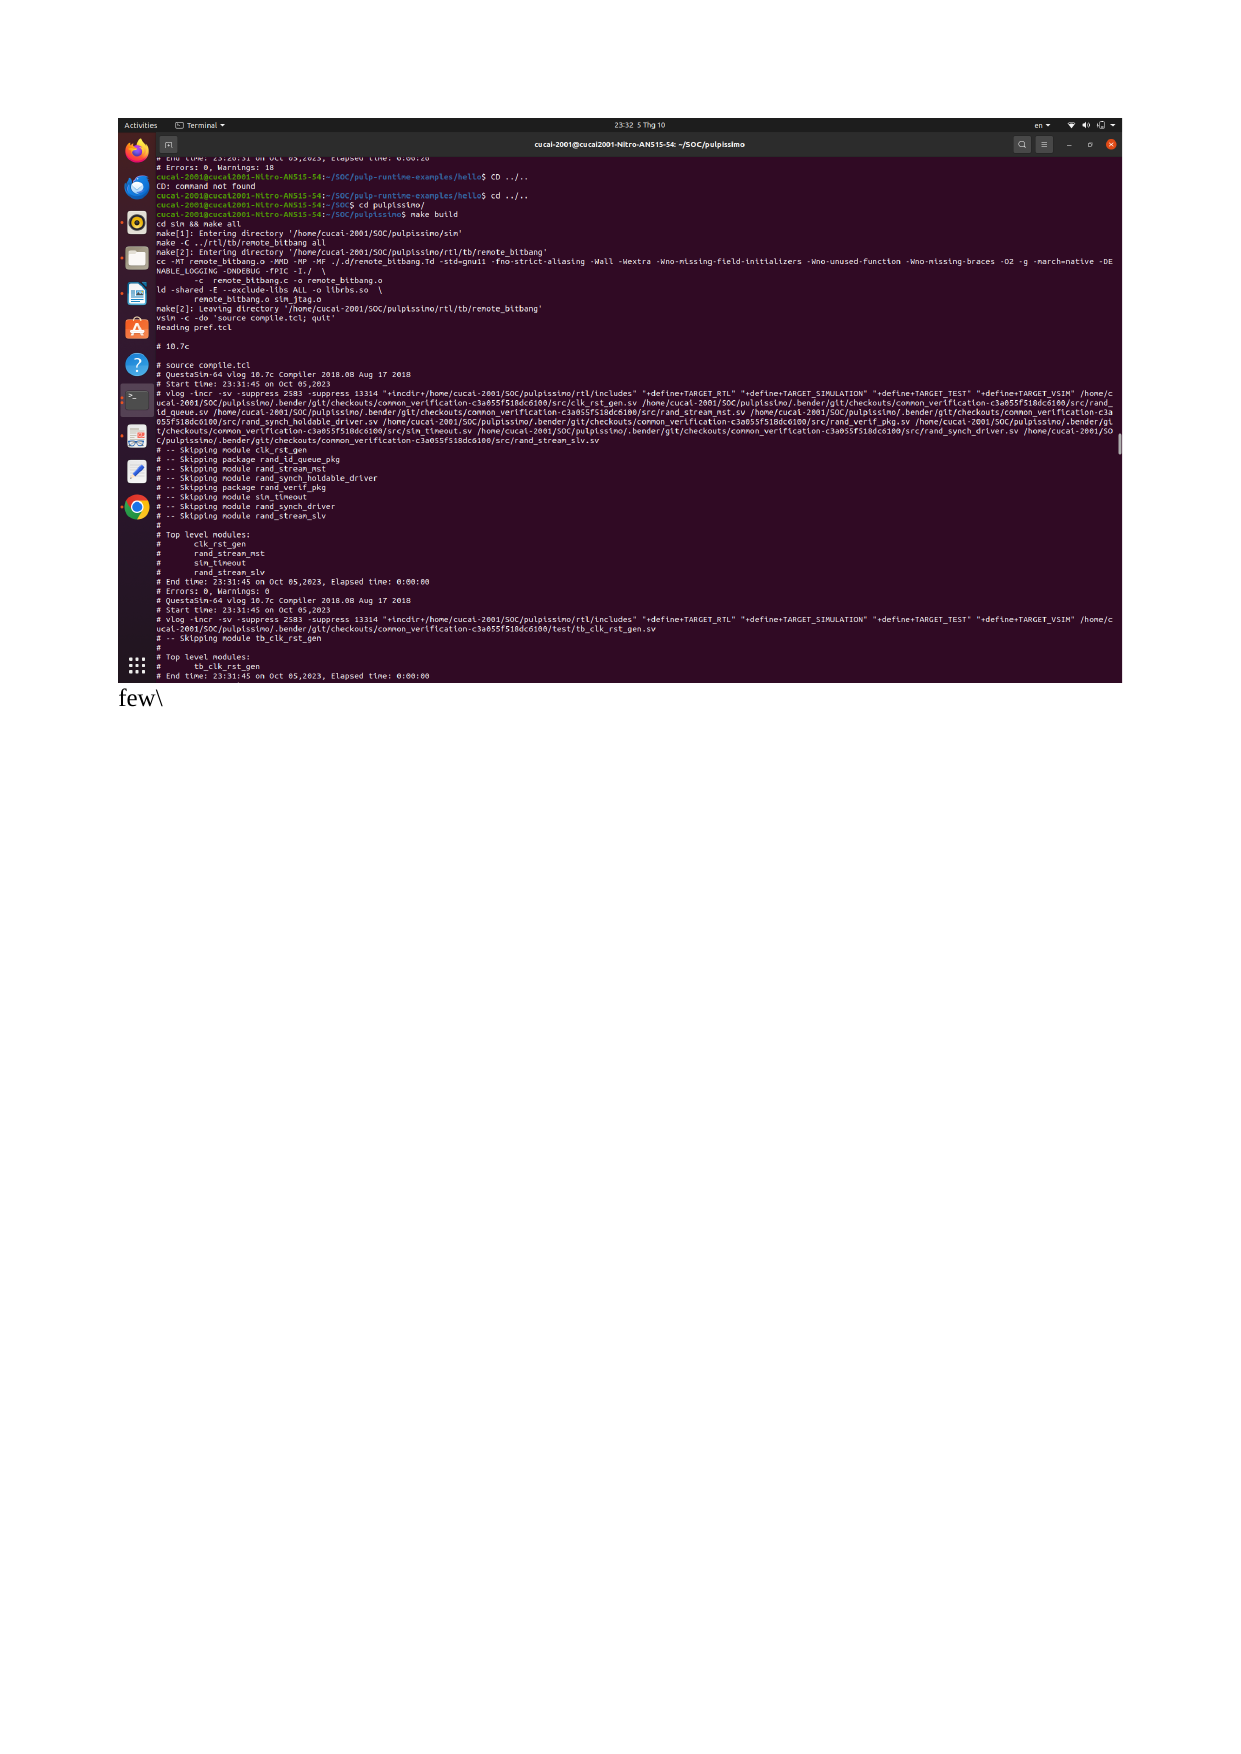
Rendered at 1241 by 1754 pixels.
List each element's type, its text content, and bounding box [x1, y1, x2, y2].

text few\ [118, 683, 1122, 712]
picture [118, 118, 1123, 683]
